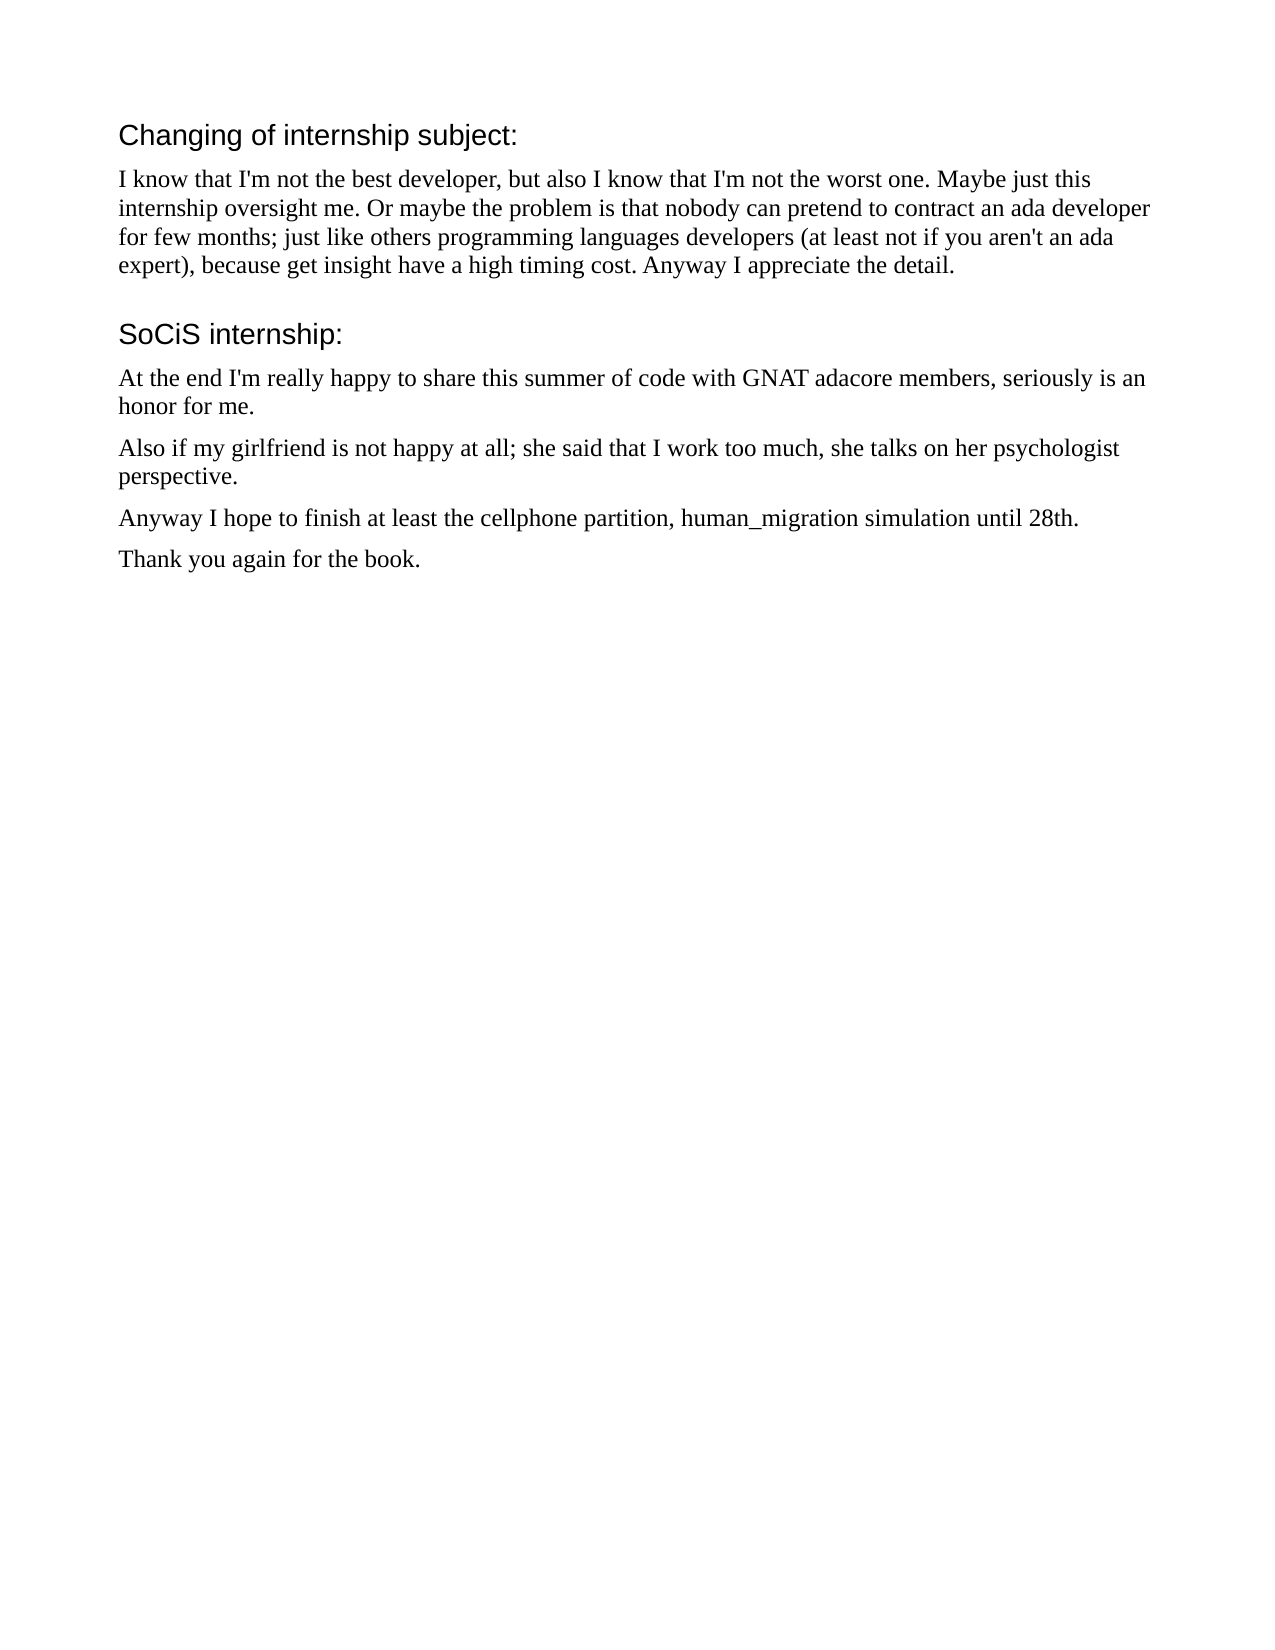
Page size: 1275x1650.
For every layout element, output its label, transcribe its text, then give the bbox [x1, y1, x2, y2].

subtitle SoCiS internship: [118, 317, 1157, 350]
text Also if my girlfriend is not happy at all; she said that I work too much, she talks on her psychologist perspective. [118, 433, 1157, 490]
text Anyway I hope to finish at least the cellphone partition, human_migration simulation until 28th. [118, 503, 1157, 531]
subtitle Changing of internship subject: [118, 118, 1157, 152]
text I know that I'm not the best developer, but also I know that I'm not the worst one. Maybe just this internship oversight me. Or maybe the problem is that nobody can pretend to contract an ada developer for few months; just like others programming languages developers (at least not if you aren't an ada expert), because get insight have a high timing cost. Anyway I appreciate the detail. [118, 164, 1157, 279]
text At the end I'm really happy to share this summer of code with GNAT adacore members, seriously is an honor for me. [118, 363, 1157, 420]
text Thank you again for the book. [118, 544, 1157, 573]
